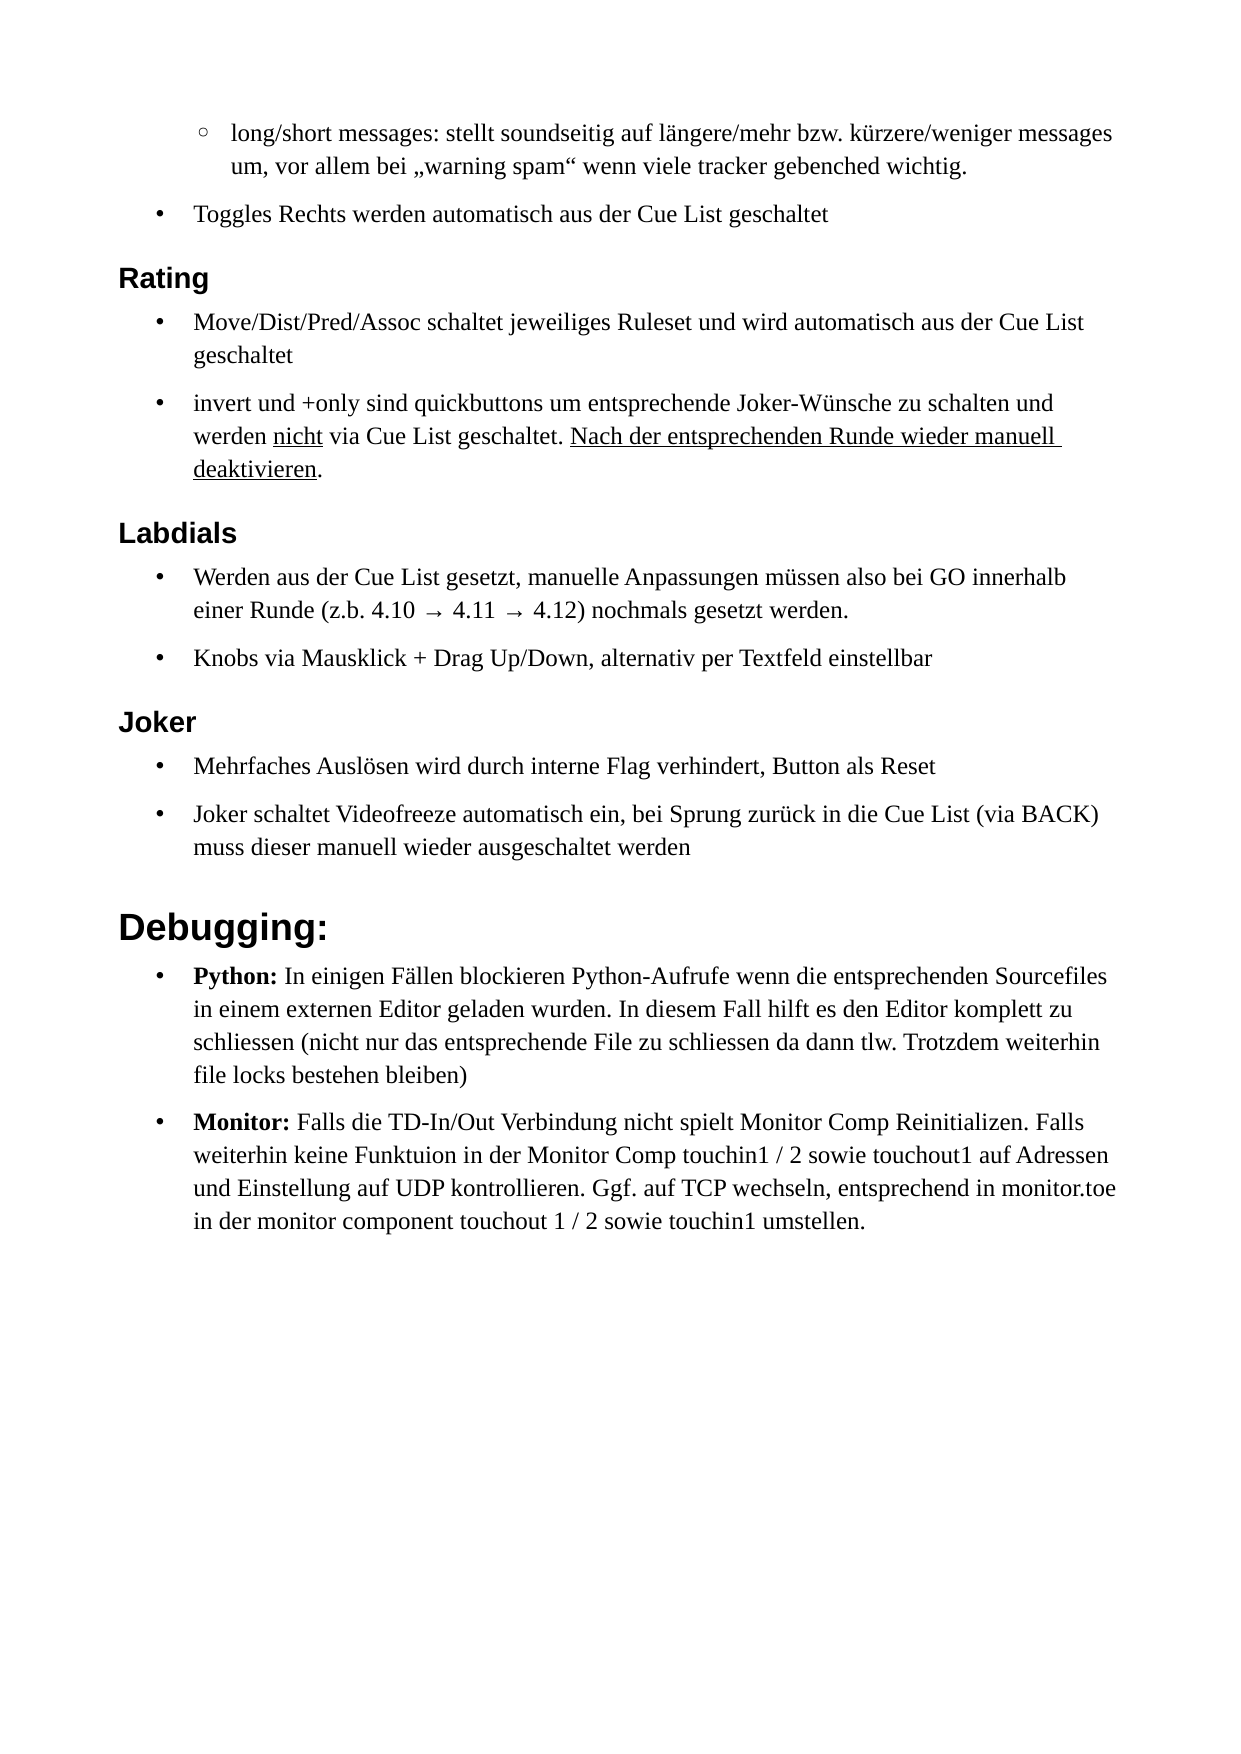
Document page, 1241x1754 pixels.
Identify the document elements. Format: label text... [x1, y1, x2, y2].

list Toggles Rechts werden automatisch aus der Cue List geschaltet [156, 199, 1122, 227]
list invert und +only sind quickbuttons um entsprechende Joker-Wünsche zu schalten und werden nicht via Cue List geschaltet. Nach der entsprechenden Runde wieder manuell deaktivieren. [156, 388, 1122, 483]
list Joker schaltet Videofreeze automatisch ein, bei Sprung zurück in die Cue List (via BACK) muss dieser manuell wieder ausgeschaltet werden [156, 799, 1122, 861]
list Knobs via Mausklick + Drag Up/Down, alternativ per Textfeld einstellbar [156, 643, 1122, 672]
list Monitor: Falls die TD-In/Out Verbindung nicht spielt Monitor Comp Reinitializen. Falls weiterhin keine Funktuion in der Monitor Comp touchin1 / 2 sowie touchout1 auf Adressen und Einstellung auf UDP kontrollieren. Ggf. auf TCP wechseln, entsprechend in monitor.toe in der monitor component touchout 1 / 2 sowie touchin1 umstellen. [156, 1107, 1122, 1235]
subtitle Rating [118, 261, 1122, 295]
list Python: In einigen Fällen blockieren Python-Aufrufe wenn die entsprechenden Sourcefiles in einem externen Editor geladen wurden. In diesem Fall hilft es den Editor komplett zu schliessen (nicht nur das entsprechende File zu schliessen da dann tlw. Trotzdem weiterhin file locks bestehen bleiben) [156, 961, 1122, 1088]
subtitle Joker [118, 705, 1122, 739]
list Mehrfaches Auslösen wird durch interne Flag verhindert, Button als Reset [156, 751, 1122, 780]
list Move/Dist/Pred/Assoc schaltet jeweiliges Ruleset und wird automatisch aus der Cue List geschaltet [156, 307, 1122, 369]
list Werden aus der Cue List gesetzt, manuelle Anpassungen müssen also bei GO innerhalb einer Runde (z.b. 4.10 → 4.11 → 4.12) nochmals gesetzt werden. [156, 562, 1122, 624]
list long/short messages: stellt soundseitig auf längere/mehr bzw. kürzere/weniger messages um, vor allem bei „warning spam“ wenn viele tracker gebenched wichtig. [193, 118, 1122, 180]
subtitle Debugging: [118, 904, 1122, 948]
subtitle Labdials [118, 516, 1122, 550]
